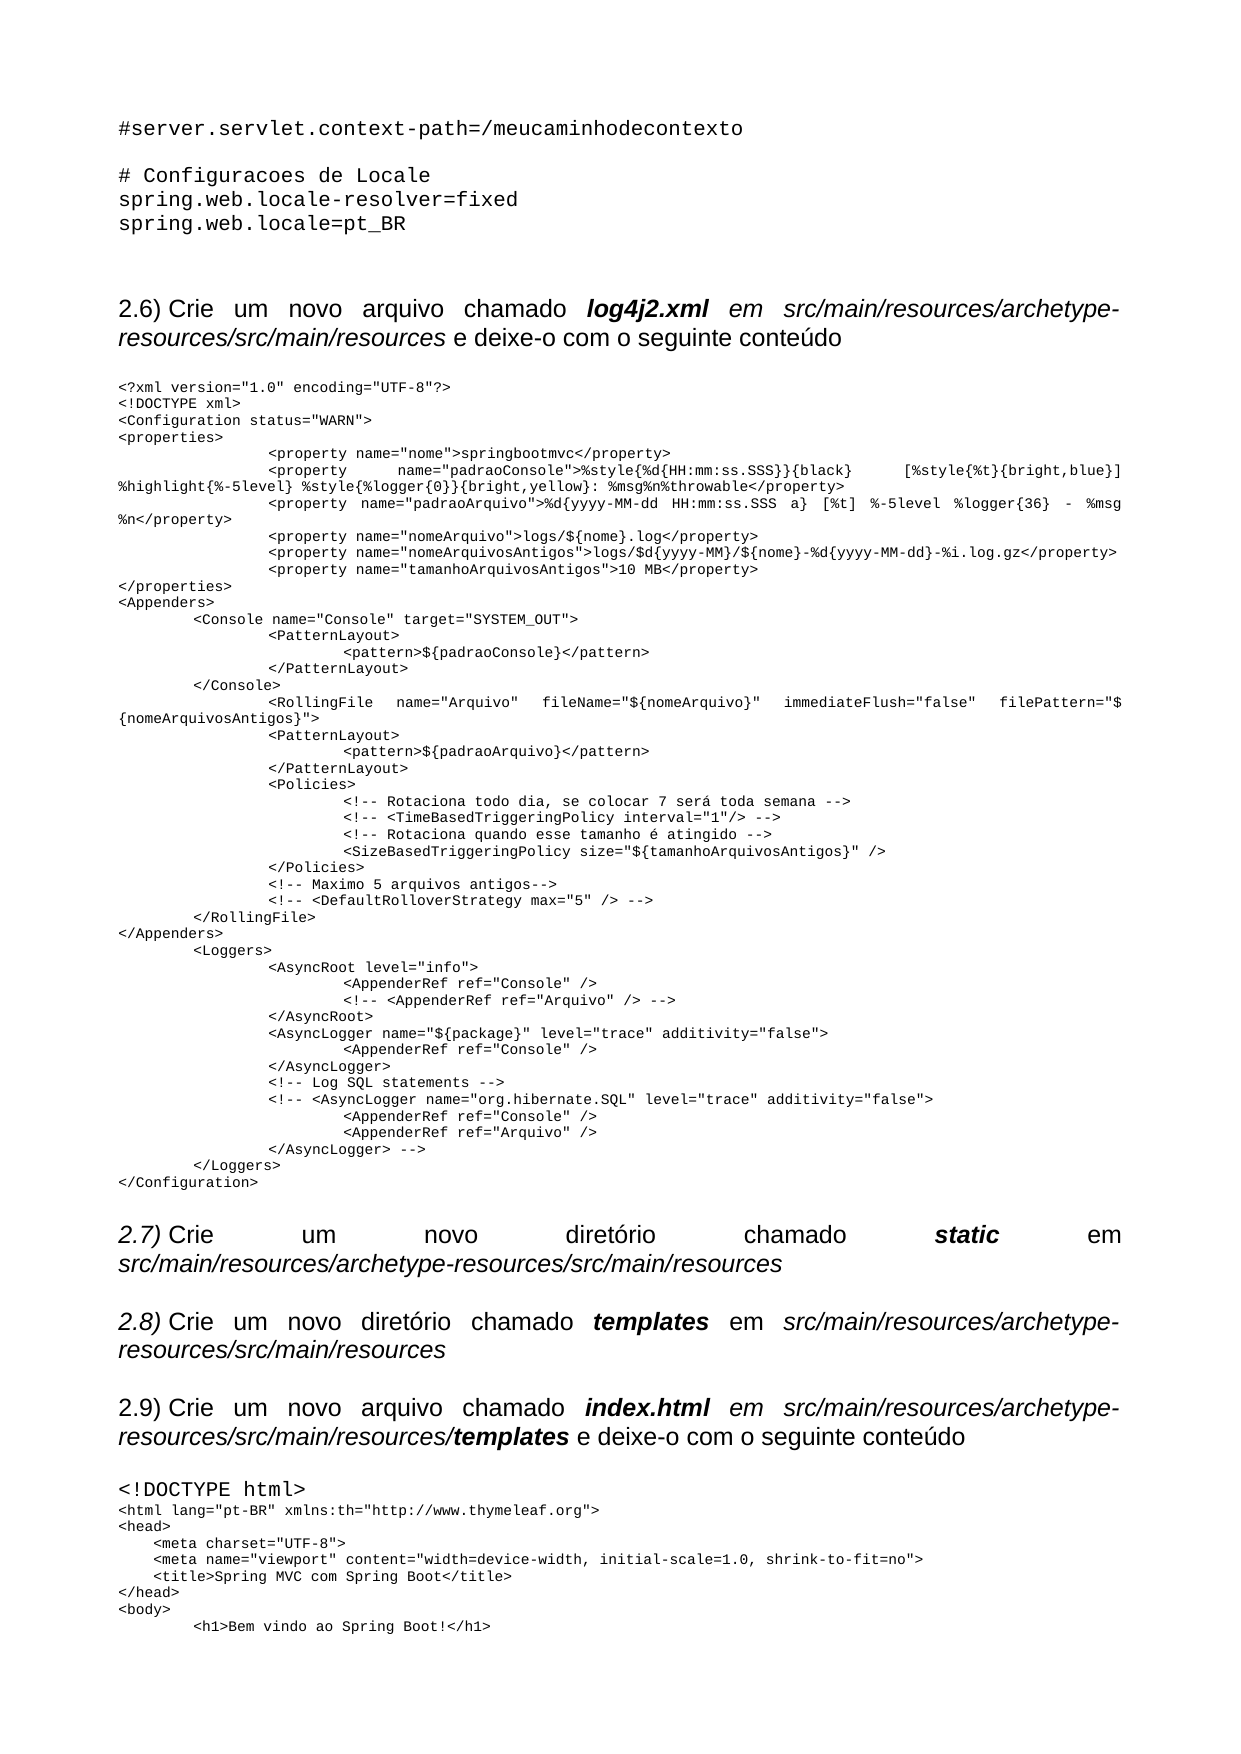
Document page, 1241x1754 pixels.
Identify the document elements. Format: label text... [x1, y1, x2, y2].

text <property name="nome">springbootmvc</property> [118, 446, 1122, 463]
text <title>Spring MVC com Spring Boot</title> [118, 1569, 1122, 1586]
list Crie um novo arquivo chamado index.html em src/main/resources/archetype-resources/src/main/resources/templates e deixe-o com o seguinte conteúdo [118, 1393, 1122, 1450]
text <PatternLayout> [118, 628, 1122, 645]
text <Configuration status="WARN"> [118, 413, 1122, 430]
text <!-- <AsyncLogger name="org.hibernate.SQL" level="trace" additivity="false"> [118, 1092, 1122, 1109]
text <!-- <AppenderRef ref="Arquivo" /> --> [118, 993, 1122, 1009]
text spring.web.locale-resolver=fixed [118, 189, 1122, 213]
text <property name="nomeArquivosAntigos">logs/$d{yyyy-MM}/${nome}-%d{yyyy-MM-dd}-%i.log.gz</property> [118, 546, 1122, 562]
text <meta charset="UTF-8"> [118, 1536, 1122, 1552]
text <!-- <DefaultRolloverStrategy max="5" /> --> [118, 893, 1122, 910]
text # Configuracoes de Locale [118, 165, 1122, 189]
text </AsyncRoot> [118, 1009, 1122, 1026]
list Crie um novo diretório chamado templates em src/main/resources/archetype-resources/src/main/resources [118, 1307, 1122, 1364]
text <properties> [118, 430, 1122, 446]
text <Loggers> [118, 943, 1122, 960]
text </Console> [118, 678, 1122, 695]
text <RollingFile name="Arquivo" fileName="${nomeArquivo}" immediateFlush="false" filePattern="${nomeArquivosAntigos}"> [118, 695, 1122, 728]
text </AsyncLogger> --> [118, 1142, 1122, 1158]
text <meta name="viewport" content="width=device-width, initial-scale=1.0, shrink-to-fit=no"> [118, 1552, 1122, 1569]
list Crie um novo arquivo chamado log4j2.xml em src/main/resources/archetype-resources/src/main/resources e deixe-o com o seguinte conteúdo [118, 294, 1122, 351]
text <pattern>${padraoConsole}</pattern> [118, 645, 1122, 662]
text <html lang="pt-BR" xmlns:th="http://www.thymeleaf.org"> [118, 1503, 1122, 1519]
text </PatternLayout> [118, 662, 1122, 678]
text <AsyncLogger name="${package}" level="trace" additivity="false"> [118, 1026, 1122, 1043]
text <!-- Maximo 5 arquivos antigos--> [118, 877, 1122, 893]
text </Configuration> [118, 1175, 1122, 1192]
text <!-- Log SQL statements --> [118, 1076, 1122, 1092]
text <Appenders> [118, 595, 1122, 612]
list Crie um novo diretório chamado static em src/main/resources/archetype-resources/src/main/resources [118, 1220, 1122, 1278]
text </Loggers> [118, 1158, 1122, 1175]
text </RollingFile> [118, 910, 1122, 927]
text <property name="tamanhoArquivosAntigos">10 MB</property> [118, 562, 1122, 579]
text <pattern>${padraoArquivo}</pattern> [118, 744, 1122, 761]
text </Policies> [118, 860, 1122, 877]
text <AppenderRef ref="Console" /> [118, 976, 1122, 993]
text </PatternLayout> [118, 761, 1122, 778]
text <property name="nomeArquivo">logs/${nome}.log</property> [118, 529, 1122, 546]
text <!-- Rotaciona todo dia, se colocar 7 será toda semana --> [118, 794, 1122, 811]
text <AppenderRef ref="Arquivo" /> [118, 1125, 1122, 1142]
text <h1>Bem vindo ao Spring Boot!</h1> [118, 1619, 1122, 1635]
text </Appenders> [118, 927, 1122, 943]
text <PatternLayout> [118, 728, 1122, 744]
text </AsyncLogger> [118, 1059, 1122, 1076]
text <body> [118, 1602, 1122, 1619]
text <!-- <TimeBasedTriggeringPolicy interval="1"/> --> [118, 811, 1122, 827]
text <property name="padraoConsole">%style{%d{HH:mm:ss.SSS}}{black} [%style{%t}{bright,blue}] %highlight{%-5level} %style{%logger{0}}{bright,yellow}: %msg%n%throwable</property> [118, 463, 1122, 496]
text <head> [118, 1519, 1122, 1536]
text </properties> [118, 579, 1122, 595]
text <property name="padraoArquivo">%d{yyyy-MM-dd HH:mm:ss.SSS a} [%t] %-5level %logger{36} - %msg%n</property> [118, 496, 1122, 529]
text <!-- Rotaciona quando esse tamanho é atingido --> [118, 827, 1122, 844]
text <!DOCTYPE xml> [118, 397, 1122, 413]
text <AppenderRef ref="Console" /> [118, 1043, 1122, 1059]
text #server.servlet.context-path=/meucaminhodecontexto [118, 118, 1122, 142]
text <?xml version="1.0" encoding="UTF-8"?> [118, 380, 1122, 397]
text <AsyncRoot level="info"> [118, 960, 1122, 976]
text <Console name="Console" target="SYSTEM_OUT"> [118, 612, 1122, 628]
text <Policies> [118, 778, 1122, 794]
text <AppenderRef ref="Console" /> [118, 1109, 1122, 1125]
text spring.web.locale=pt_BR [118, 213, 1122, 236]
text </head> [118, 1586, 1122, 1602]
text <SizeBasedTriggeringPolicy size="${tamanhoArquivosAntigos}" /> [118, 844, 1122, 860]
